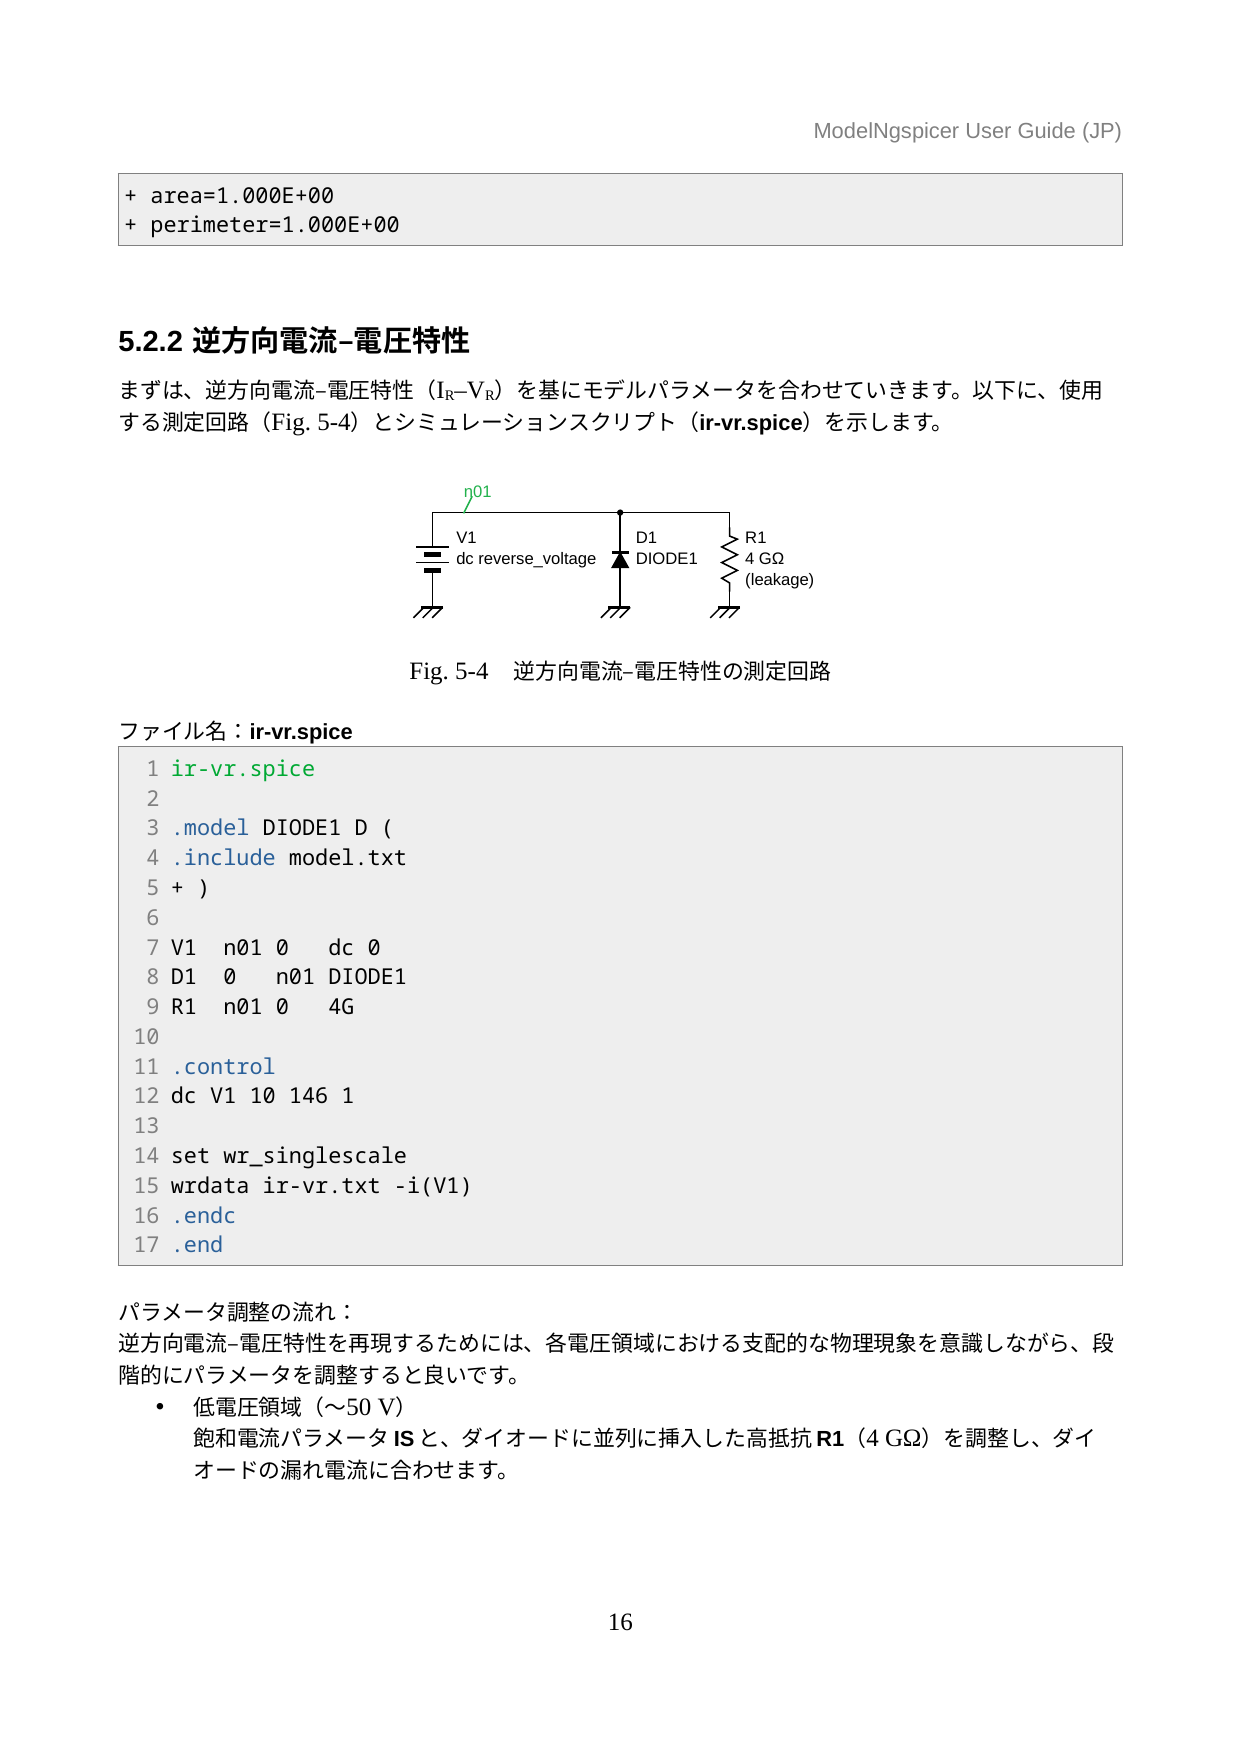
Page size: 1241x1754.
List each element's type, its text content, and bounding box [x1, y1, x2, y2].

list 低電圧領域（〜50 V） 飽和電流パラメータISと、ダイオードに並列に挿入した高抵抗R1（4 GΩ）を調整し、ダイオードの漏れ電流に合わせます。 [156, 1390, 1122, 1485]
table_header 1 2 3 4 5 6 7 8 9 10 11 12 13 14 15 16 17 [119, 747, 165, 1265]
table_header + area=1.000E+00 + perimeter=1.000E+00 [119, 174, 1122, 245]
text ファイル名：ir-vr.spice [118, 714, 1122, 746]
text Fig. 5-4 逆方向電流–電圧特性の測定回路 [118, 465, 1122, 686]
text パラメータ調整の流れ： [118, 1295, 1122, 1326]
text 逆方向電流–電圧特性を再現するためには、各電圧領域における支配的な物理現象を意識しながら、段階的にパラメータを調整すると良いです。 [118, 1326, 1122, 1390]
text まずは、逆方向電流–電圧特性（IR–VR）を基にモデルパラメータを合わせていきます。以下に、使用する測定回路（Fig. 5-4）とシミュレーションスクリプト（ir-vr.spice）を示します。 [118, 373, 1122, 436]
table_header ir-vr.spice .model DIODE1 D ( .include model.txt + ) V1 n01 0 dc 0 D1 0 n01 DIODE1 R1 n01 0 4G .control dc V1 10 146 1 set wr_singlescale wrdata ir-vr.txt -i(V1) .endc .end [165, 747, 1122, 1265]
subtitle 逆方向電流–電圧特性 [118, 318, 1122, 360]
